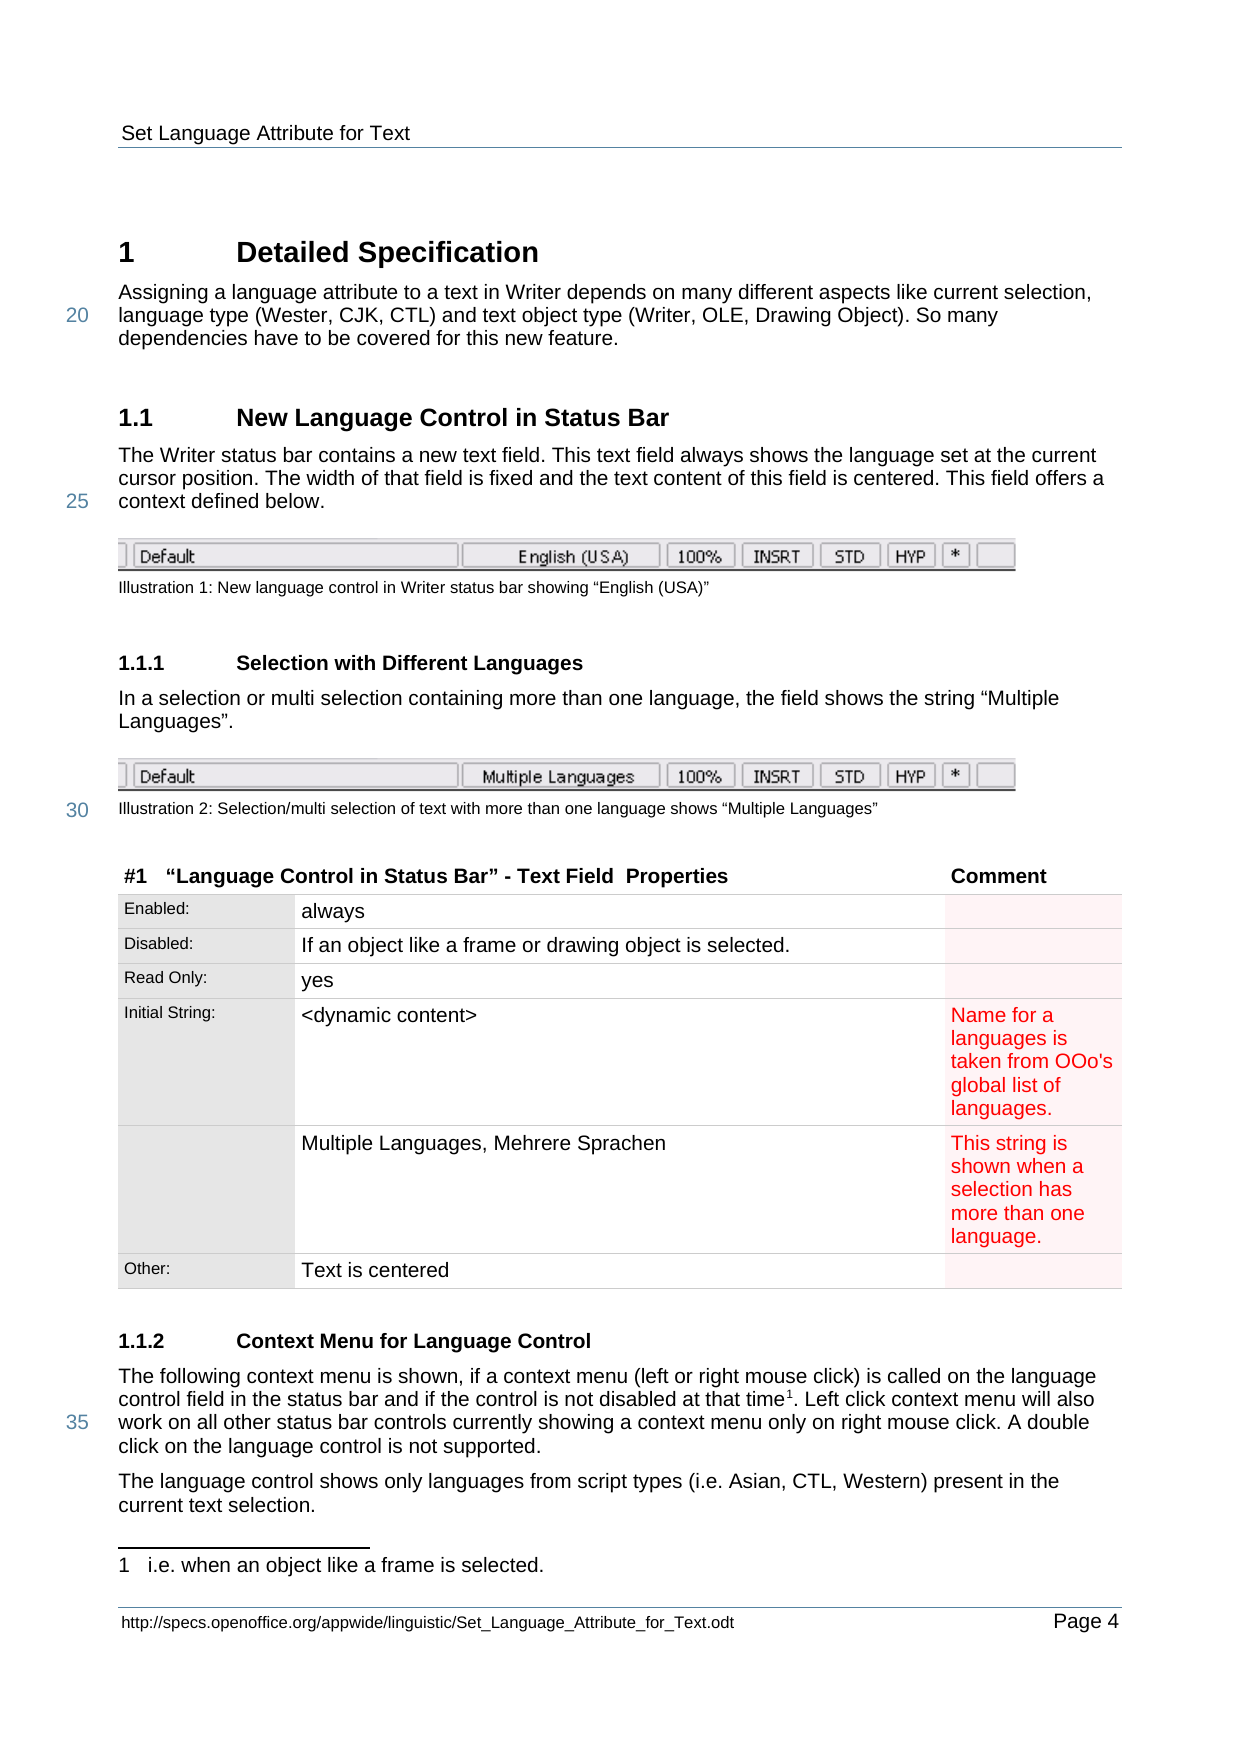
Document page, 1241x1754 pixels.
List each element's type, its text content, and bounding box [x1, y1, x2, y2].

table_cell Read Only: [118, 964, 295, 998]
table_cell Initial String: [118, 999, 295, 1125]
table_cell <dynamic content> [295, 999, 945, 1125]
table_cell If an object like a frame or drawing object is selected. [295, 929, 945, 963]
table_cell Enabled: [118, 895, 295, 928]
table_cell always [295, 895, 945, 928]
table_cell This string is shown when a selection has more than one language. [945, 1126, 1122, 1253]
table_cell Multiple Languages, Mehrere Sprachen [295, 1126, 945, 1253]
table_header “Language Control in Status Bar” - Text Field Properties [119, 859, 945, 893]
subtitle Selection with Different Languages [118, 652, 1122, 675]
table_cell [945, 964, 1122, 998]
subtitle New Language Control in Status Bar [118, 404, 1122, 432]
subtitle Detailed Specification [118, 236, 1122, 268]
table_cell Name for a languages is taken from OOo's global list of languages. [945, 999, 1122, 1125]
text Illustration 1: New language control in Writer status bar showing “English (USA)” [118, 579, 1018, 597]
text The Writer status bar contains a new text field. This text field always shows the language set at the current cursor position. The width of that field is fixed and the text content of this field is centered. This field offers a context defined below. [118, 443, 1122, 513]
table_cell Text is centered [295, 1254, 945, 1288]
text The language control shows only languages from script types (i.e. Asian, CTL, Western) present in the current text selection. [118, 1470, 1122, 1516]
text Illustration 2: Selection/multi selection of text with more than one language shows “Multiple Languages” [118, 799, 1018, 818]
table_cell yes [295, 964, 945, 998]
text In a selection or multi selection containing more than one language, the field shows the string “Multiple Languages”. [118, 687, 1122, 733]
table_header Comment [946, 859, 1122, 893]
text The following context menu is shown, if a context menu (left or right mouse click) is called on the language control field in the status bar and if the control is not disabled at that time. Left click context menu will also work on all other status bar controls currently showing a context menu only on right mouse click. A double click on the language control is not supported. [118, 1364, 1122, 1457]
text Assigning a language attribute to a text in Writer depends on many different aspects like current selection, language type (Wester, CJK, CTL) and text object type (Writer, OLE, Drawing Object). So many dependencies have to be covered for this new feature. [118, 280, 1122, 350]
subtitle Context Menu for Language Control [118, 1329, 1122, 1353]
table_cell Other: [118, 1254, 295, 1288]
table_cell [945, 895, 1122, 928]
table_cell [945, 1254, 1122, 1288]
table_cell [118, 1126, 295, 1253]
picture [118, 538, 1019, 579]
table_cell Disabled: [118, 929, 295, 963]
table_cell [945, 929, 1122, 963]
picture [118, 758, 1019, 799]
text i.e. when an object like a frame is selected. [118, 1554, 1122, 1577]
